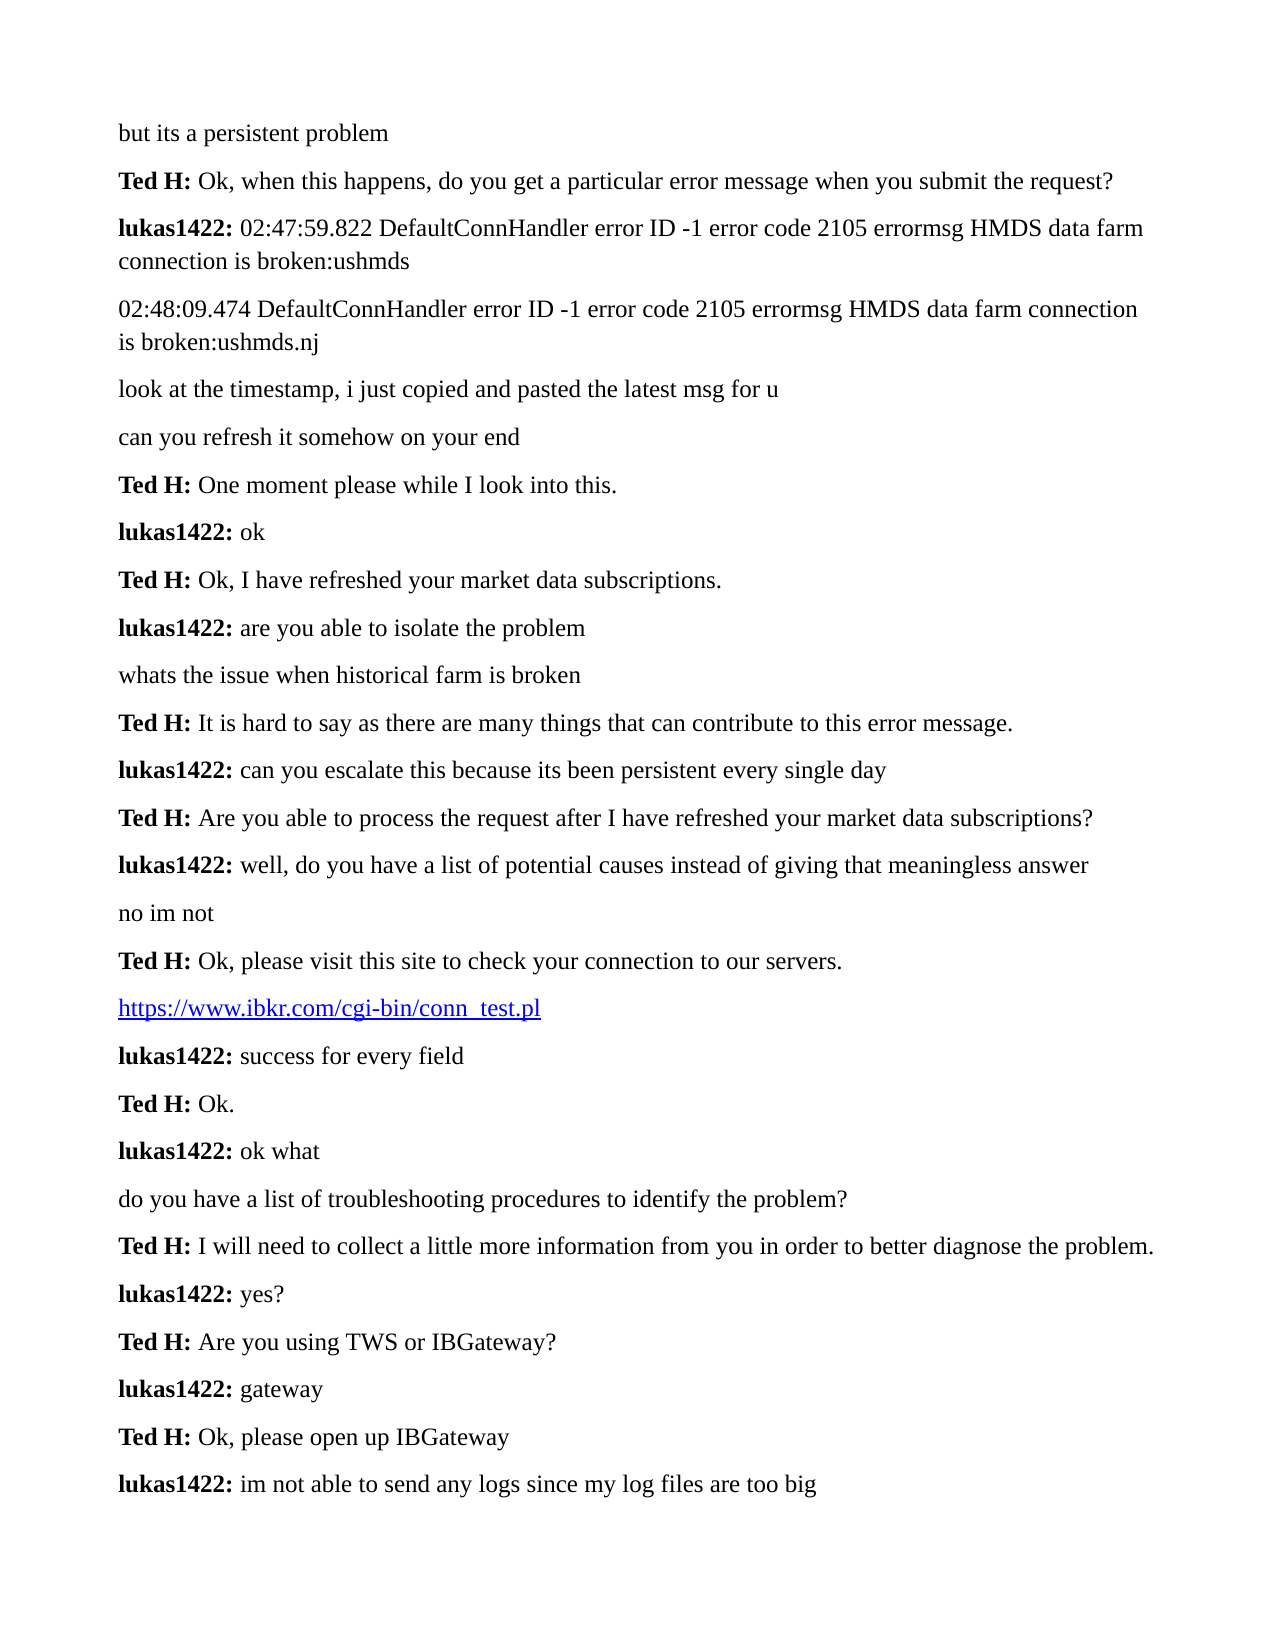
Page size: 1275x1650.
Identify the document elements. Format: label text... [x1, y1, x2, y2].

text no im not [118, 898, 1157, 927]
text lukas1422: yes? [118, 1279, 1157, 1308]
text 02:48:09.474 DefaultConnHandler error ID -1 error code 2105 errormsg HMDS data farm connection is broken:ushmds.nj [118, 294, 1157, 356]
text Ted H: Ok, I have refreshed your market data subscriptions. [118, 565, 1157, 594]
text https://www.ibkr.com/cgi-bin/conn_test.pl [118, 993, 1157, 1022]
text Ted H: Are you able to process the request after I have refreshed your market data subscriptions? [118, 803, 1157, 832]
text whats the issue when historical farm is broken [118, 660, 1157, 689]
text Ted H: It is hard to say as there are many things that can contribute to this error message. [118, 708, 1157, 737]
text look at the timestamp, i just copied and pasted the latest msg for u [118, 374, 1157, 403]
text but its a persistent problem [118, 118, 1157, 147]
text lukas1422: well, do you have a list of potential causes instead of giving that meaningless answer [118, 851, 1157, 879]
text do you have a list of troubleshooting procedures to identify the problem? [118, 1184, 1157, 1213]
text Ted H: I will need to collect a little more information from you in order to better diagnose the problem. [118, 1231, 1157, 1260]
text Ted H: Ok, when this happens, do you get a particular error message when you submit the request? [118, 166, 1157, 194]
text Ted H: Are you using TWS or IBGateway? [118, 1327, 1157, 1355]
text lukas1422: ok what [118, 1136, 1157, 1165]
text lukas1422: ok [118, 517, 1157, 546]
text lukas1422: success for every field [118, 1041, 1157, 1070]
text lukas1422: 02:47:59.822 DefaultConnHandler error ID -1 error code 2105 errormsg HMDS data farm connection is broken:ushmds [118, 213, 1157, 275]
text Ted H: One moment please while I look into this. [118, 470, 1157, 498]
text lukas1422: im not able to send any logs since my log files are too big [118, 1469, 1157, 1498]
text lukas1422: gateway [118, 1374, 1157, 1403]
text Ted H: Ok, please open up IBGateway [118, 1422, 1157, 1451]
text lukas1422: can you escalate this because its been persistent every single day [118, 755, 1157, 784]
text can you refresh it somehow on your end [118, 422, 1157, 451]
text Ted H: Ok, please visit this site to check your connection to our servers. [118, 946, 1157, 974]
text Ted H: Ok. [118, 1089, 1157, 1117]
text lukas1422: are you able to isolate the problem [118, 613, 1157, 641]
